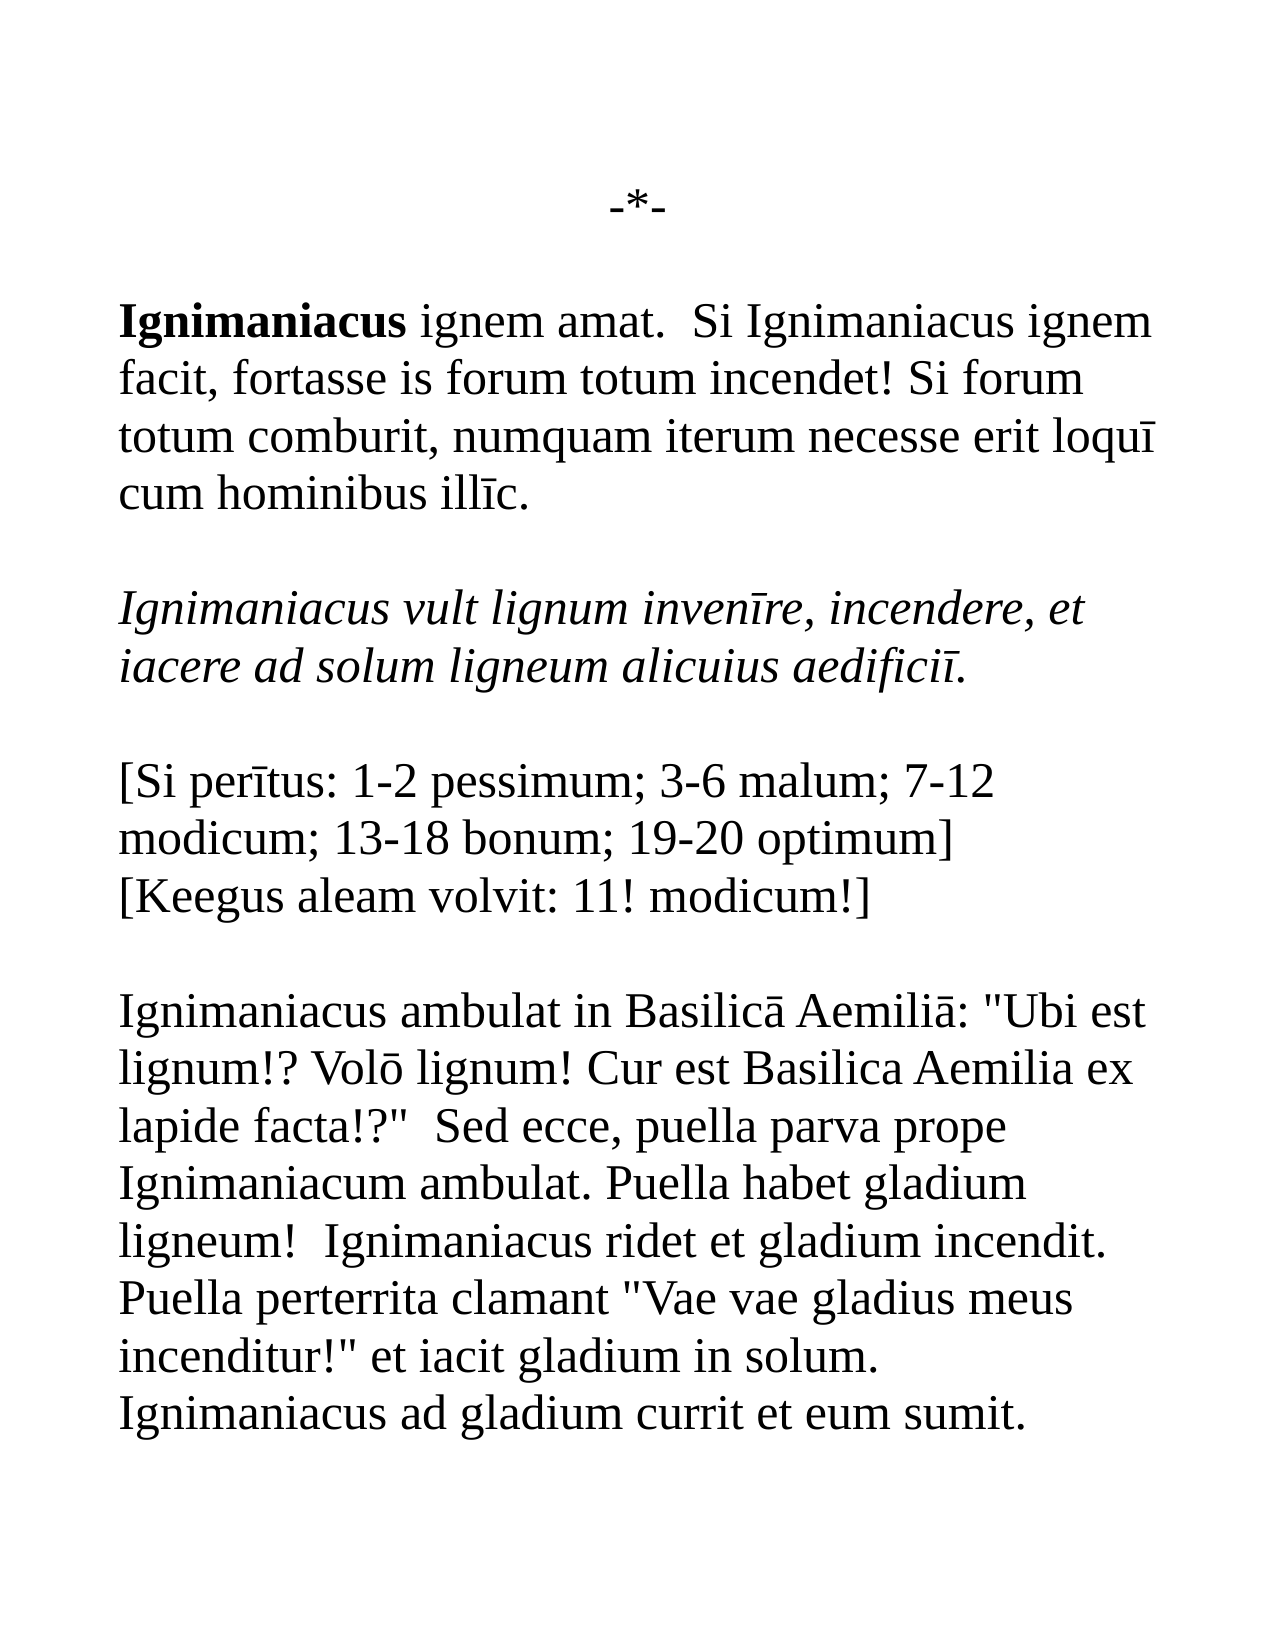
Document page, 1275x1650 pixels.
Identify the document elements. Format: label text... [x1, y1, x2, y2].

text [Keegus aleam volvit: 11! modicum!] [118, 866, 1157, 923]
text Ignimaniacus vult lignum invenīre, incendere, et iacere ad solum ligneum alicuius aedificiī. [118, 578, 1157, 693]
text [Si perītus: 1-2 pessimum; 3-6 malum; 7-12 modicum; 13-18 bonum; 19-20 optimum] [118, 751, 1157, 866]
text Ignimaniacus ignem amat. Si Ignimaniacus ignem facit, fortasse is forum totum incendet! Si forum totum comburit, numquam iterum necesse erit loquī cum hominibus illīc. [118, 291, 1157, 521]
text -*- [118, 176, 1157, 233]
text Ignimaniacus ambulat in Basilicā Aemiliā: "Ubi est lignum!? Volō lignum! Cur est Basilica Aemilia ex lapide facta!?" Sed ecce, puella parva prope Ignimaniacum ambulat. Puella habet gladium ligneum! Ignimaniacus ridet et gladium incendit. Puella perterrita clamant "Vae vae gladius meus incenditur!" et iacit gladium in solum. Ignimaniacus ad gladium currit et eum sumit. [118, 981, 1157, 1441]
